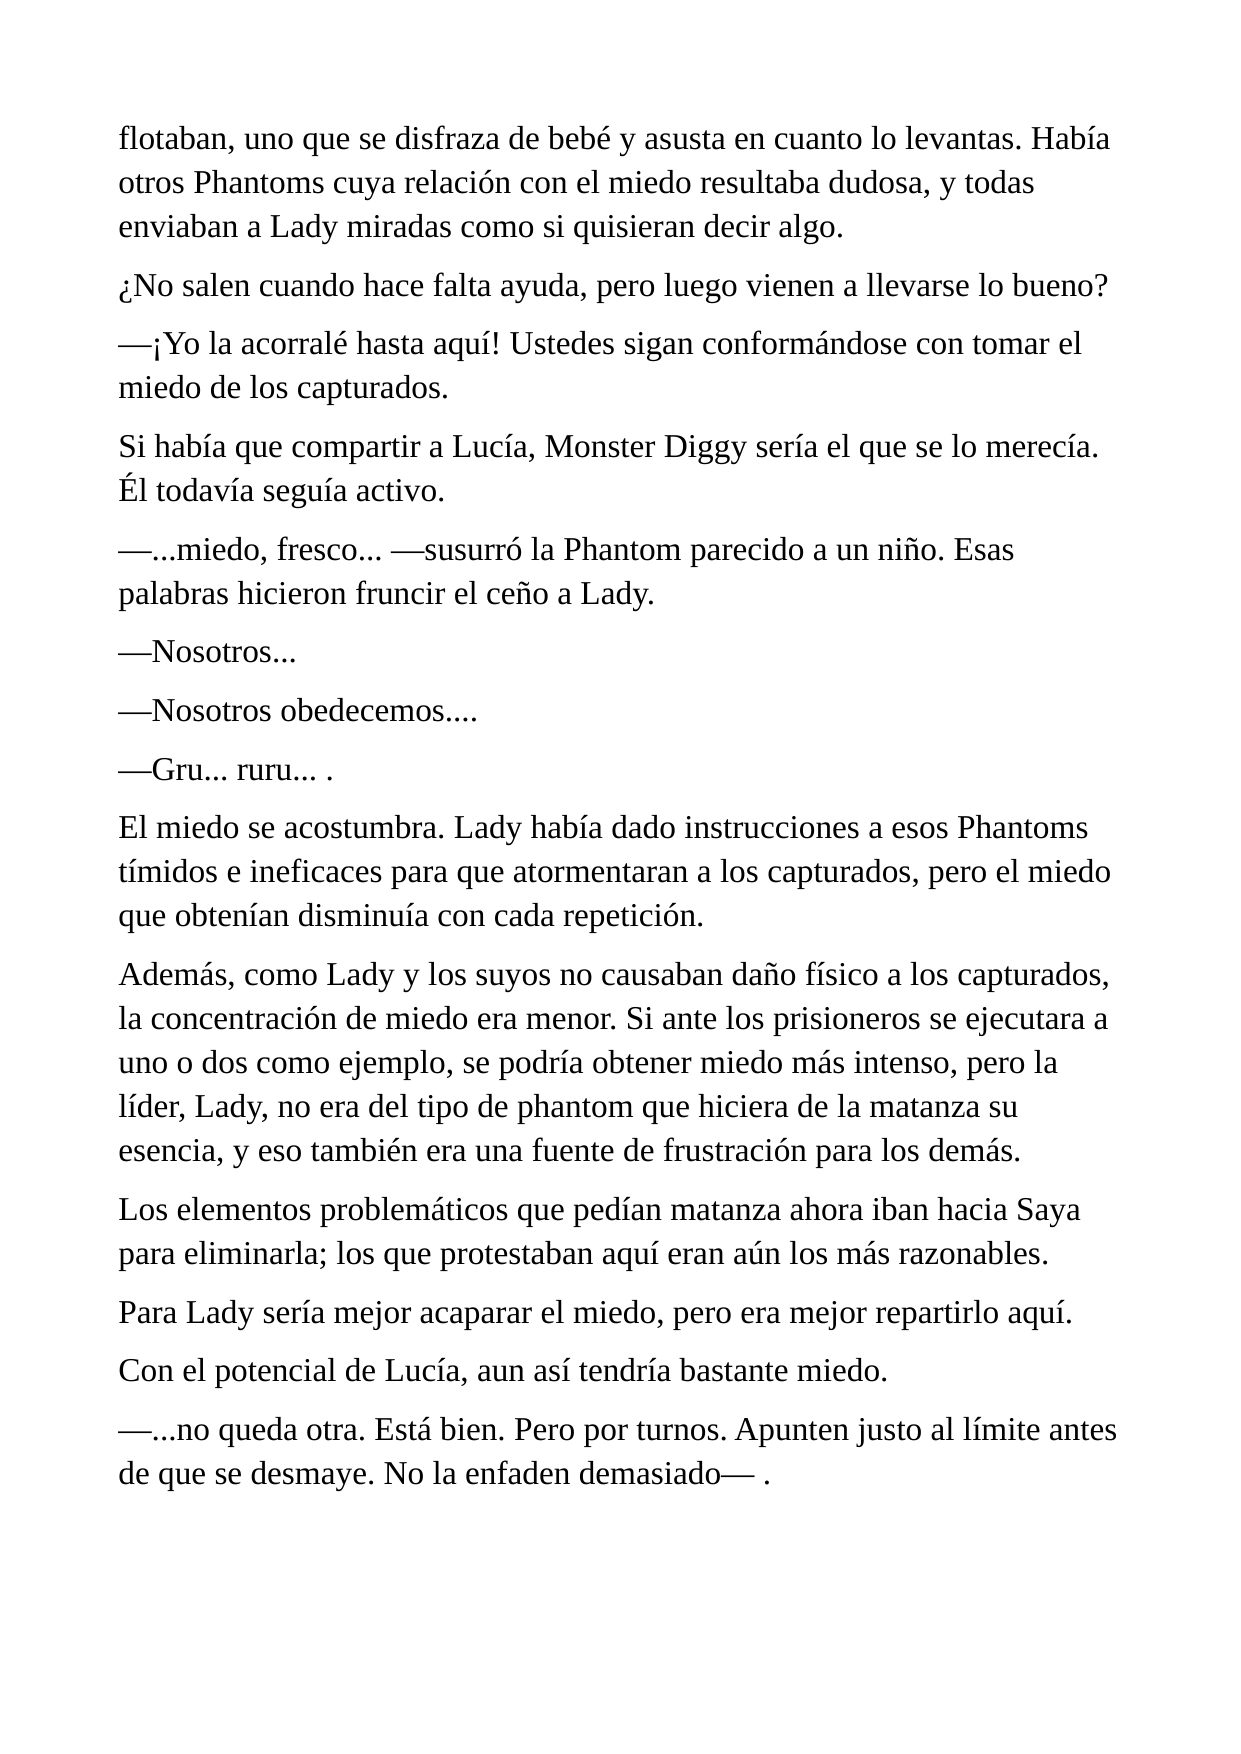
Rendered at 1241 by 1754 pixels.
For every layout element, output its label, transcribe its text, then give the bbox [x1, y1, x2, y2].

text —Nosotros... [118, 632, 1122, 670]
text flotaban, uno que se disfraza de bebé y asusta en cuanto lo levantas. Había otros Phantoms cuya relación con el miedo resultaba dudosa, y todas enviaban a Lady miradas como si quisieran decir algo. [118, 118, 1122, 244]
text —Gru... ruru... . [118, 749, 1122, 787]
text —...no queda otra. Está bien. Pero por turnos. Apunten justo al límite antes de que se desmaye. No la enfaden demasiado— . [118, 1409, 1122, 1492]
text Para Lady sería mejor acaparar el miedo, pero era mejor repartirlo aquí. [118, 1292, 1122, 1330]
text —...miedo, fresco... —susurró la Phantom parecido a un niño. Esas palabras hicieron fruncir el ceño a Lady. [118, 529, 1122, 611]
text Si había que compartir a Lucía, Monster Diggy sería el que se lo merecía. Él todavía seguía activo. [118, 426, 1122, 509]
text —Nosotros obedecemos.... [118, 690, 1122, 729]
text El miedo se acostumbra. Lady había dado instrucciones a esos Phantoms tímidos e ineficaces para que atormentaran a los capturados, pero el miedo que obtenían disminuía con cada repetición. [118, 808, 1122, 934]
text ¿No salen cuando hace falta ayuda, pero luego vienen a llevarse lo bueno? [118, 265, 1122, 303]
text —¡Yo la acorralé hasta aquí! Ustedes sigan conformándose con tomar el miedo de los capturados. [118, 323, 1122, 406]
text Los elementos problemáticos que pedían matanza ahora iban hacia Saya para eliminarla; los que protestaban aquí eran aún los más razonables. [118, 1189, 1122, 1272]
text Con el potencial de Lucía, aun así tendría bastante miedo. [118, 1351, 1122, 1389]
text Además, como Lady y los suyos no causaban daño físico a los capturados, la concentración de miedo era menor. Si ante los prisioneros se ejecutara a uno o dos como ejemplo, se podría obtener miedo más intenso, pero la líder, Lady, no era del tipo de phantom que hiciera de la matanza su esencia, y eso también era una fuente de frustración para los demás. [118, 954, 1122, 1169]
